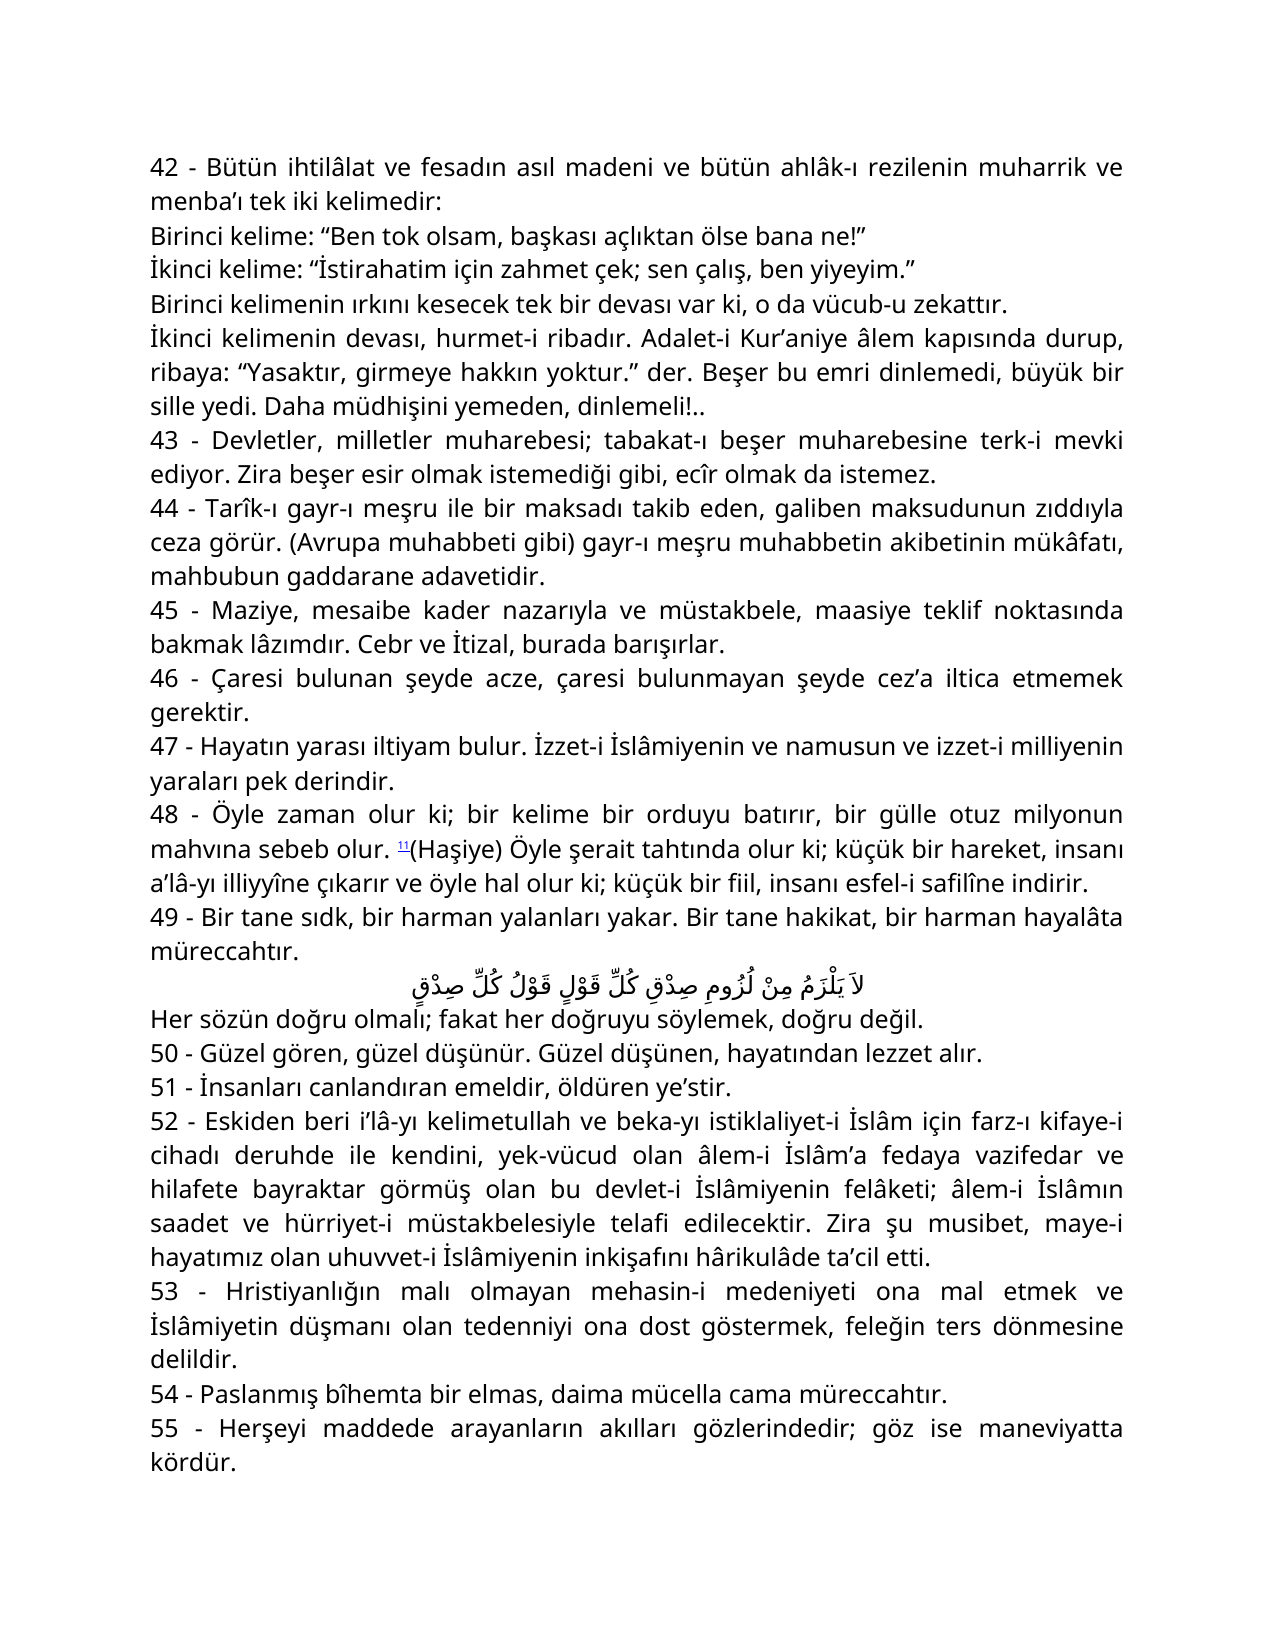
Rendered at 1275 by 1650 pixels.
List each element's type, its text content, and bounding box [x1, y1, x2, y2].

text 42 - Bütün ihtilâlat ve fesadın asıl madeni ve bütün ahlâk-ı rezilenin muharrik ve menba’ı tek iki kelimedir: [150, 150, 1125, 218]
text 54 - Paslanmış bîhemta bir elmas, daima mücella cama müreccahtır. [150, 1376, 1125, 1410]
text Her sözün doğru olmalı; fakat her doğruyu söylemek, doğru değil. [150, 1002, 1125, 1036]
text 53 - Hristiyanlığın malı olmayan mehasin-i medeniyeti ona mal etmek ve İslâmiyetin düşmanı olan tedenniyi ona dost göstermek, feleğin ters dönmesine delildir. [150, 1274, 1125, 1376]
text 52 - Eskiden beri i’lâ-yı kelimetullah ve beka-yı istiklaliyet-i İslâm için farz-ı kifaye-i cihadı deruhde ile kendini, yek-vücud olan âlem-i İslâm’a fedaya vazifedar ve hilafete bayraktar görmüş olan bu devlet-i İslâmiyenin felâketi; âlem-i İslâmın saadet ve hürriyet-i müstakbelesiyle telafi edilecektir. Zira şu musibet, maye-i hayatımız olan uhuvvet-i İslâmiyenin inkişafını hârikulâde ta’cil etti. [150, 1104, 1125, 1274]
text 47 - Hayatın yarası iltiyam bulur. İzzet-i İslâmiyenin ve namusun ve izzet-i milliyenin yaraları pek derindir. [150, 729, 1125, 797]
text 50 - Güzel gören, güzel düşünür. Güzel düşünen, hayatından lezzet alır. [150, 1036, 1125, 1070]
text İkinci kelimenin devası, hurmet-i ribadır. Adalet-i Kur’aniye âlem kapısında durup, ribaya: “Yasaktır, girmeye hakkın yoktur.” der. Beşer bu emri dinlemedi, büyük bir sille yedi. Daha müdhişini yemeden, dinlemeli!.. [150, 320, 1125, 422]
text 43 - Devletler, milletler muharebesi; tabakat-ı beşer muharebesine terk-i mevki ediyor. Zira beşer esir olmak istemediği gibi, ecîr olmak da istemez. [150, 422, 1125, 491]
text 49 - Bir tane sıdk, bir harman yalanları yakar. Bir tane hakikat, bir harman hayalâta müreccahtır. [150, 899, 1125, 967]
text 46 - Çaresi bulunan şeyde acze, çaresi bulunmayan şeyde cez’a iltica etmemek gerektir. [150, 661, 1125, 729]
text لاَ يَلْزَمُ مِنْ لُزُومِ صِدْقِ كُلِّ قَوْلٍ قَوْلُ كُلِّ صِدْقٍ [150, 967, 1125, 1002]
text 55 - Herşeyi maddede arayanların akılları gözlerindedir; göz ise maneviyatta kördür. [150, 1410, 1125, 1478]
text 48 - Öyle zaman olur ki; bir kelime bir orduyu batırır, bir gülle otuz milyonun mahvına sebeb olur. 11(Haşiye) Öyle şerait tahtında olur ki; küçük bir hareket, insanı a’lâ-yı illiyyîne çıkarır ve öyle hal olur ki; küçük bir fiil, insanı esfel-i safilîne indirir. [150, 797, 1125, 899]
text Birinci kelimenin ırkını kesecek tek bir devası var ki, o da vücub-u zekattır. [150, 286, 1125, 320]
text Birinci kelime: “Ben tok olsam, başkası açlıktan ölse bana ne!” [150, 218, 1125, 252]
text 45 - Maziye, mesaibe kader nazarıyla ve müstakbele, maasiye teklif noktasında bakmak lâzımdır. Cebr ve İtizal, burada barışırlar. [150, 593, 1125, 661]
text 44 - Tarîk-ı gayr-ı meşru ile bir maksadı takib eden, galiben maksudunun zıddıyla ceza görür. (Avrupa muhabbeti gibi) gayr-ı meşru muhabbetin akibetinin mükâfatı, mahbubun gaddarane adavetidir. [150, 491, 1125, 593]
text 51 - İnsanları canlandıran emeldir, öldüren ye’stir. [150, 1070, 1125, 1104]
text İkinci kelime: “İstirahatim için zahmet çek; sen çalış, ben yiyeyim.” [150, 252, 1125, 286]
